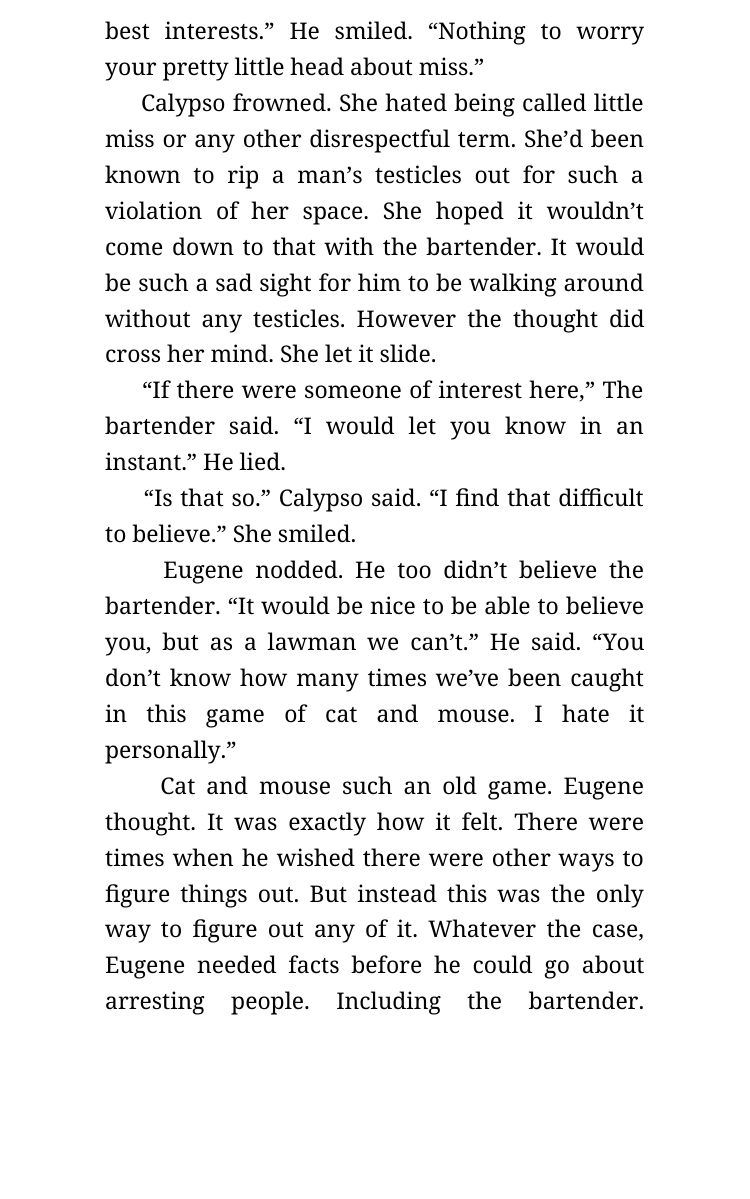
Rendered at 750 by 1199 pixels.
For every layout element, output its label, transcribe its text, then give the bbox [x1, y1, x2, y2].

text Calypso frowned. She hated being called little miss or any other disrespectful term. She’d been known to rip a man’s testicles out for such a violation of her space. She hoped it wouldn’t come down to that with the bartender. It would be such a sad sight for him to be walking around without any testicles. However the thought did cross her mind. She let it slide. [105, 87, 645, 370]
text “If there were someone of interest here,” The bartender said. “I would let you know in an instant.” He lied. [105, 374, 645, 477]
text Cat and mouse such an old game. Eugene thought. It was exactly how it felt. There were times when he wished there were other ways to figure things out. But instead this was the only way to figure out any of it. Whatever the case, Eugene needed facts before he could go about arresting people. Including the bartender. [105, 770, 645, 1017]
text best interests.” He smiled. “Nothing to worry your pretty little head about miss.” [105, 15, 645, 82]
text “Is that so.” Calypso said. “I find that difficult to believe.” She smiled. [105, 482, 645, 549]
text Eugene nodded. He too didn’t believe the bartender. “It would be nice to be able to believe you, but as a lawman we can’t.” He said. “You don’t know how many times we’ve been caught in this game of cat and mouse. I hate it personally.” [105, 554, 645, 765]
